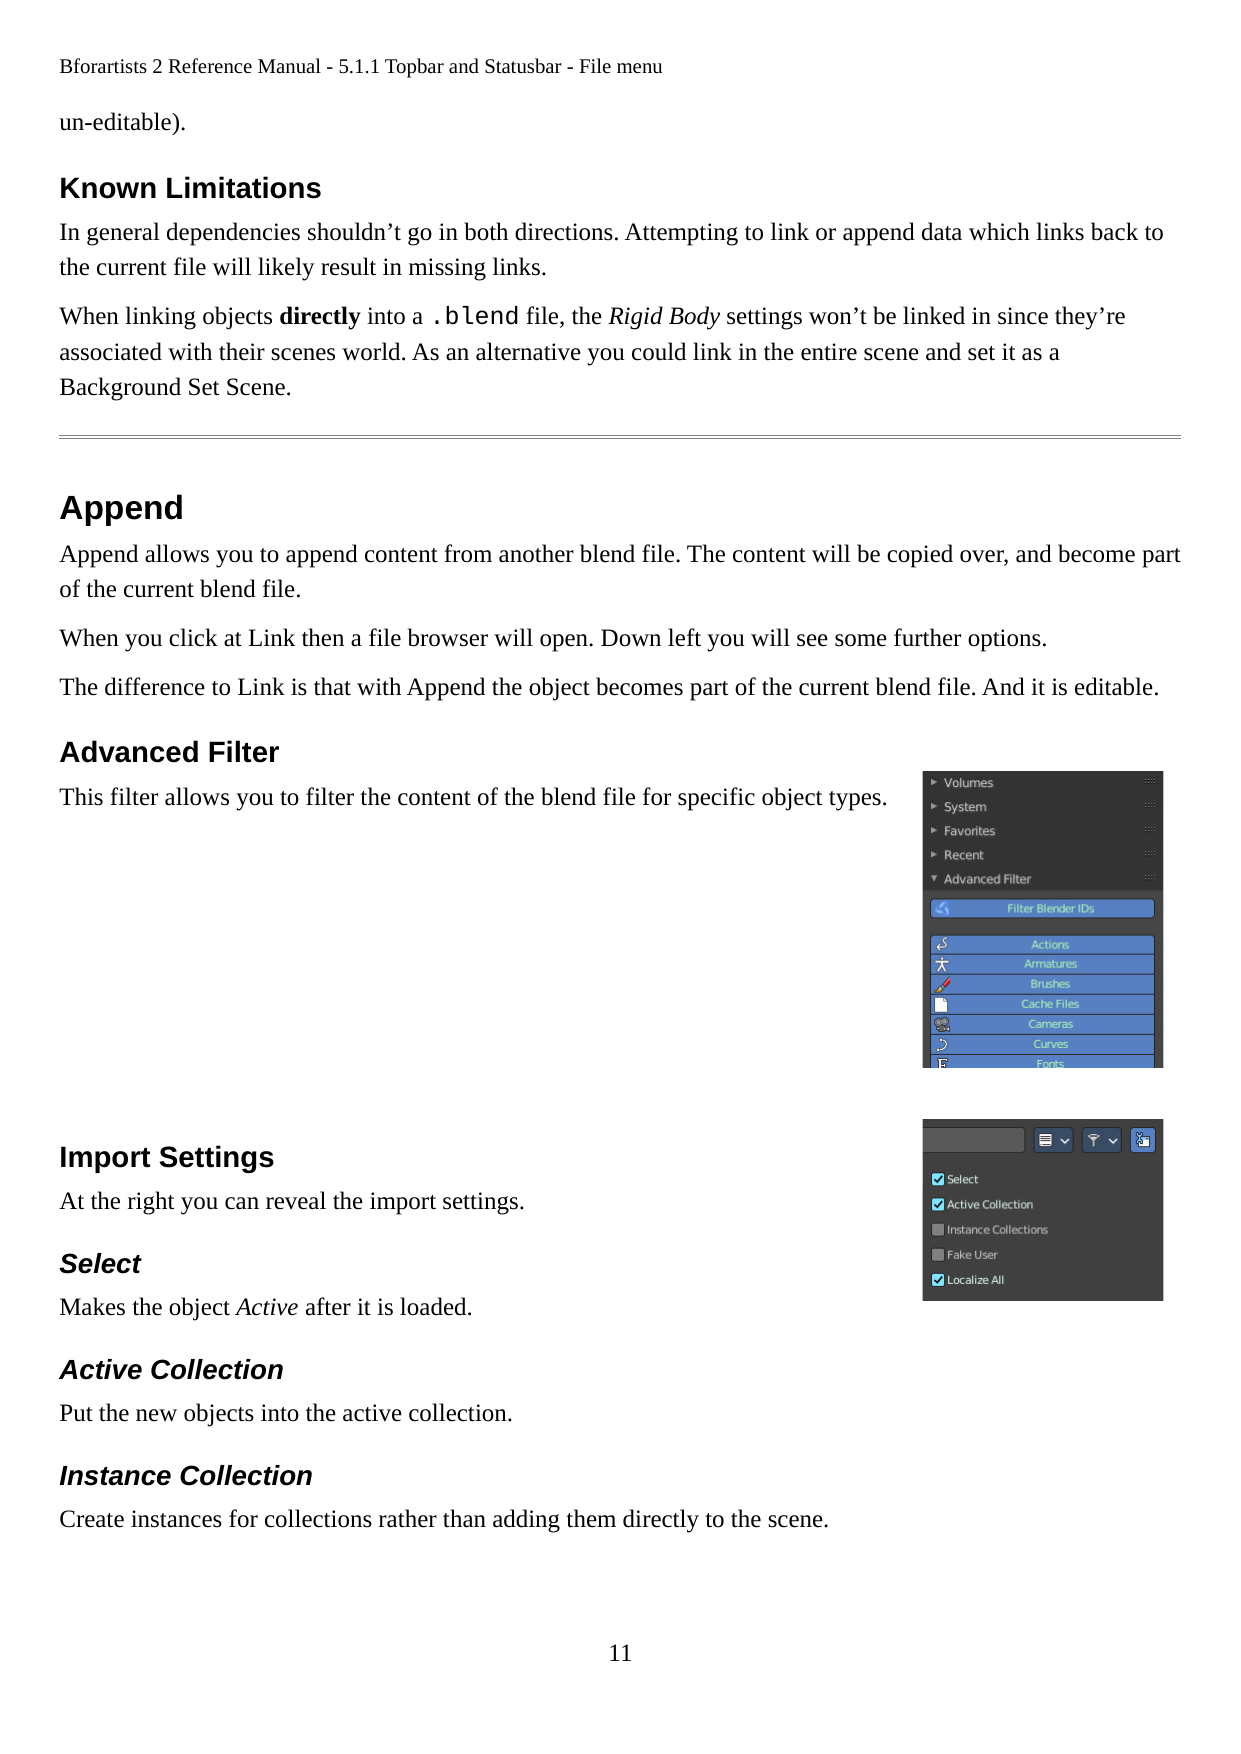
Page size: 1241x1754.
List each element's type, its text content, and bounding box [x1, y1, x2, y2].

subtitle [1164, 1247, 1181, 1279]
text Create instances for collections rather than adding them directly to the scene. [59, 1504, 1181, 1532]
subtitle Import Settings [59, 1140, 922, 1173]
text This filter allows you to filter the content of the blend file for specific object types. [59, 782, 922, 810]
text Append allows you to append content from another blend file. The content will be copied over, and become part of the current blend file. [59, 539, 1181, 602]
subtitle Append [59, 488, 1181, 527]
text When you click at Link then a file browser will open. Down left you will see some further options. [59, 623, 1181, 651]
text At the right you can reveal the import settings. [59, 1186, 922, 1215]
text When linking objects directly into a .blend file, the Rigid Body settings won’t be linked in since they’re associated with their scenes world. As an alternative you could link in the entire scene and set it as a Background Set Scene. [59, 301, 1181, 401]
subtitle Select [59, 1247, 922, 1279]
subtitle Known Limitations [59, 171, 1181, 205]
text Put the new objects into the active collection. [59, 1398, 1181, 1427]
subtitle Active Collection [59, 1353, 1181, 1385]
text The difference to Link is that with Append the object becomes part of the current blend file. And it is editable. [59, 672, 1181, 701]
text In general dependencies shouldn’t go in both directions. Attempting to link or append data which links back to the current file will likely result in missing links. [59, 217, 1181, 281]
subtitle [1164, 1140, 1181, 1173]
subtitle Advanced Filter [59, 735, 1181, 769]
picture [922, 1119, 1164, 1301]
subtitle Instance Collection [59, 1459, 1181, 1491]
text un-editable). [59, 107, 1181, 136]
picture [922, 771, 1164, 1068]
text Makes the object Active after it is loaded. [59, 1292, 1181, 1321]
